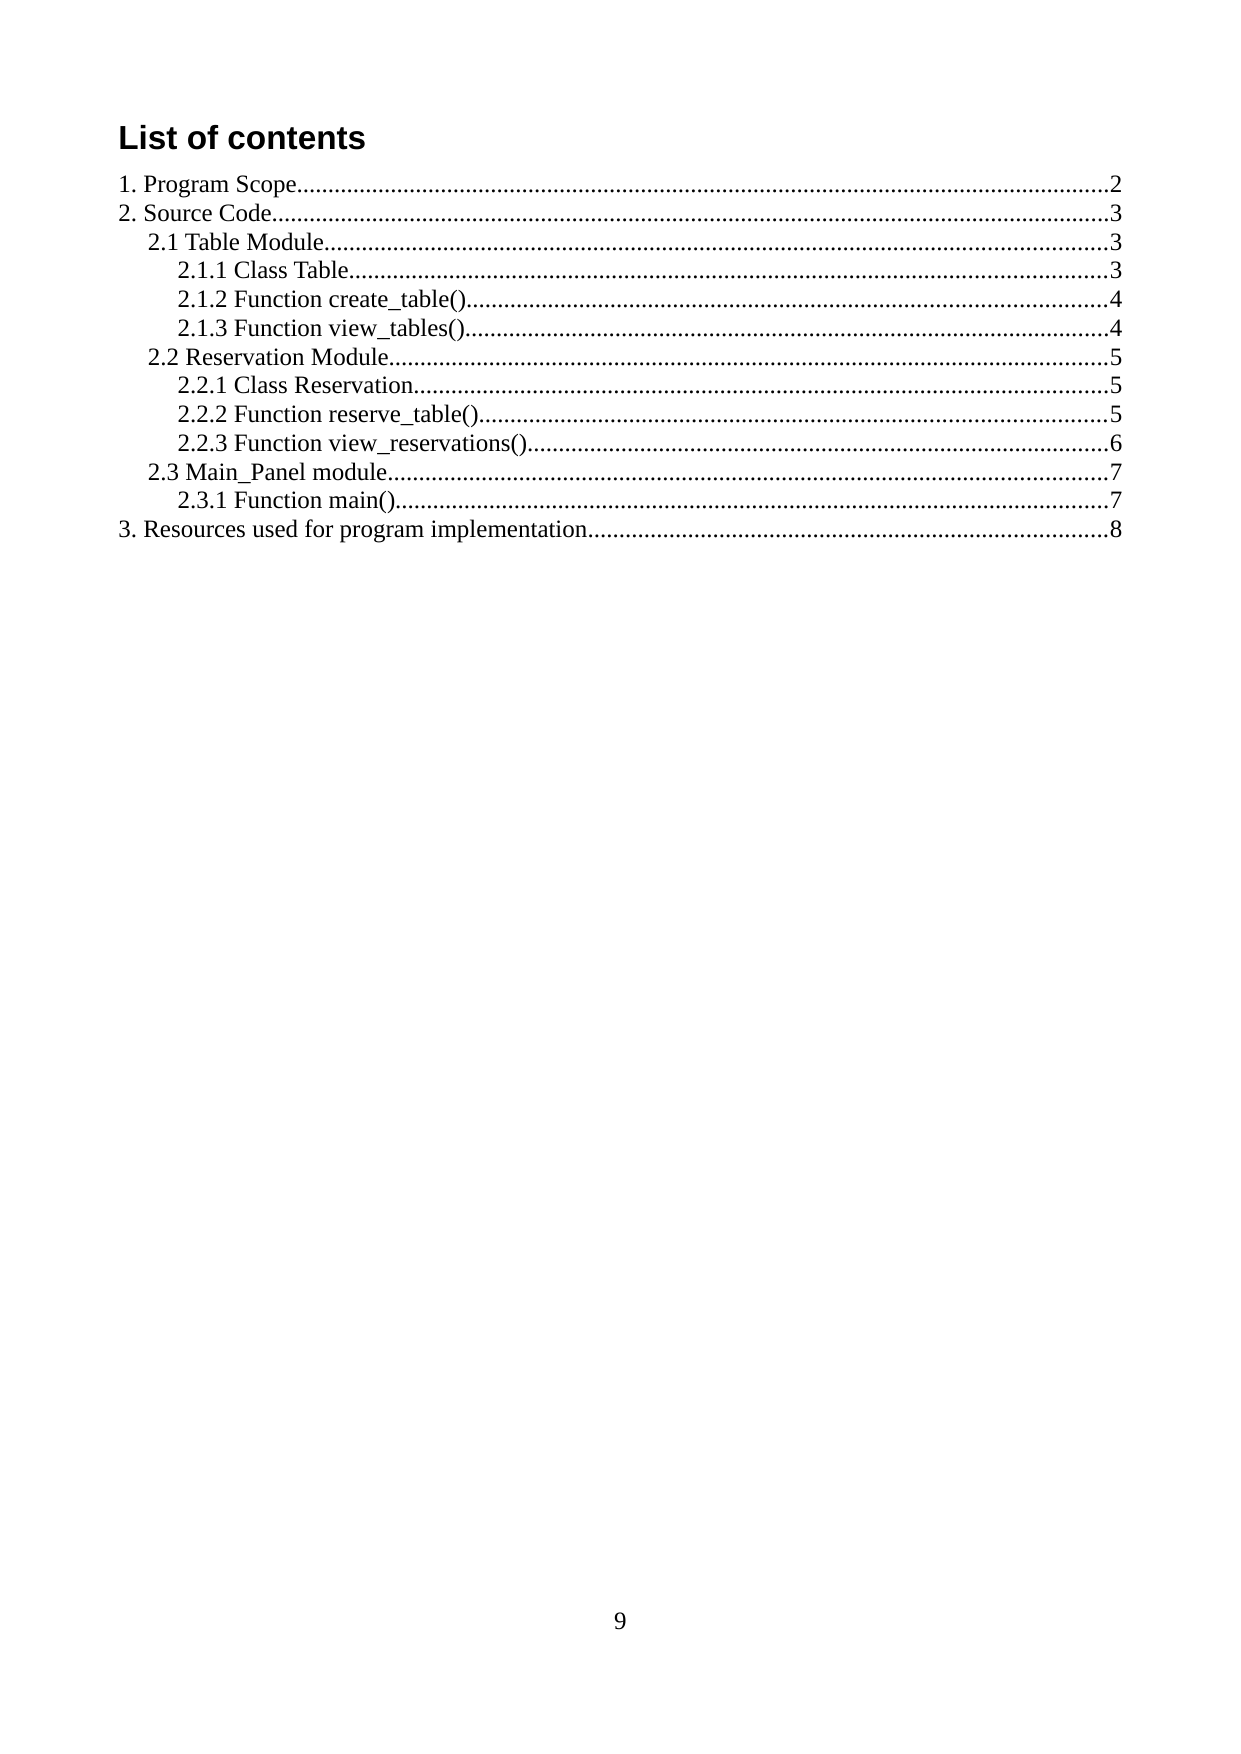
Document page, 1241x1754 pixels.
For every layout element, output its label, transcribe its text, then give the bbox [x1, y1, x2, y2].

text 2.1.1 Class Table 3 [177, 255, 1122, 284]
text 2.3 Main_Panel module 7 [148, 457, 1122, 485]
text 2.2 Reservation Module 5 [148, 342, 1122, 370]
subtitle List of contents [118, 118, 1122, 157]
text 2.2.3 Function view_reservations() 6 [177, 428, 1122, 457]
text 3. Resources used for program implementation 8 [118, 514, 1122, 543]
text 2.1.2 Function create_table() 4 [177, 284, 1122, 313]
text 2.1 Table Module 3 [148, 227, 1122, 255]
text 2.3.1 Function main() 7 [177, 485, 1122, 514]
text 2. Source Code 3 [118, 198, 1122, 227]
text 2.2.2 Function reserve_table() 5 [177, 399, 1122, 428]
text 1. Program Scope 2 [118, 169, 1122, 198]
text 2.1.3 Function view_tables() 4 [177, 313, 1122, 342]
text 2.2.1 Class Reservation 5 [177, 370, 1122, 399]
